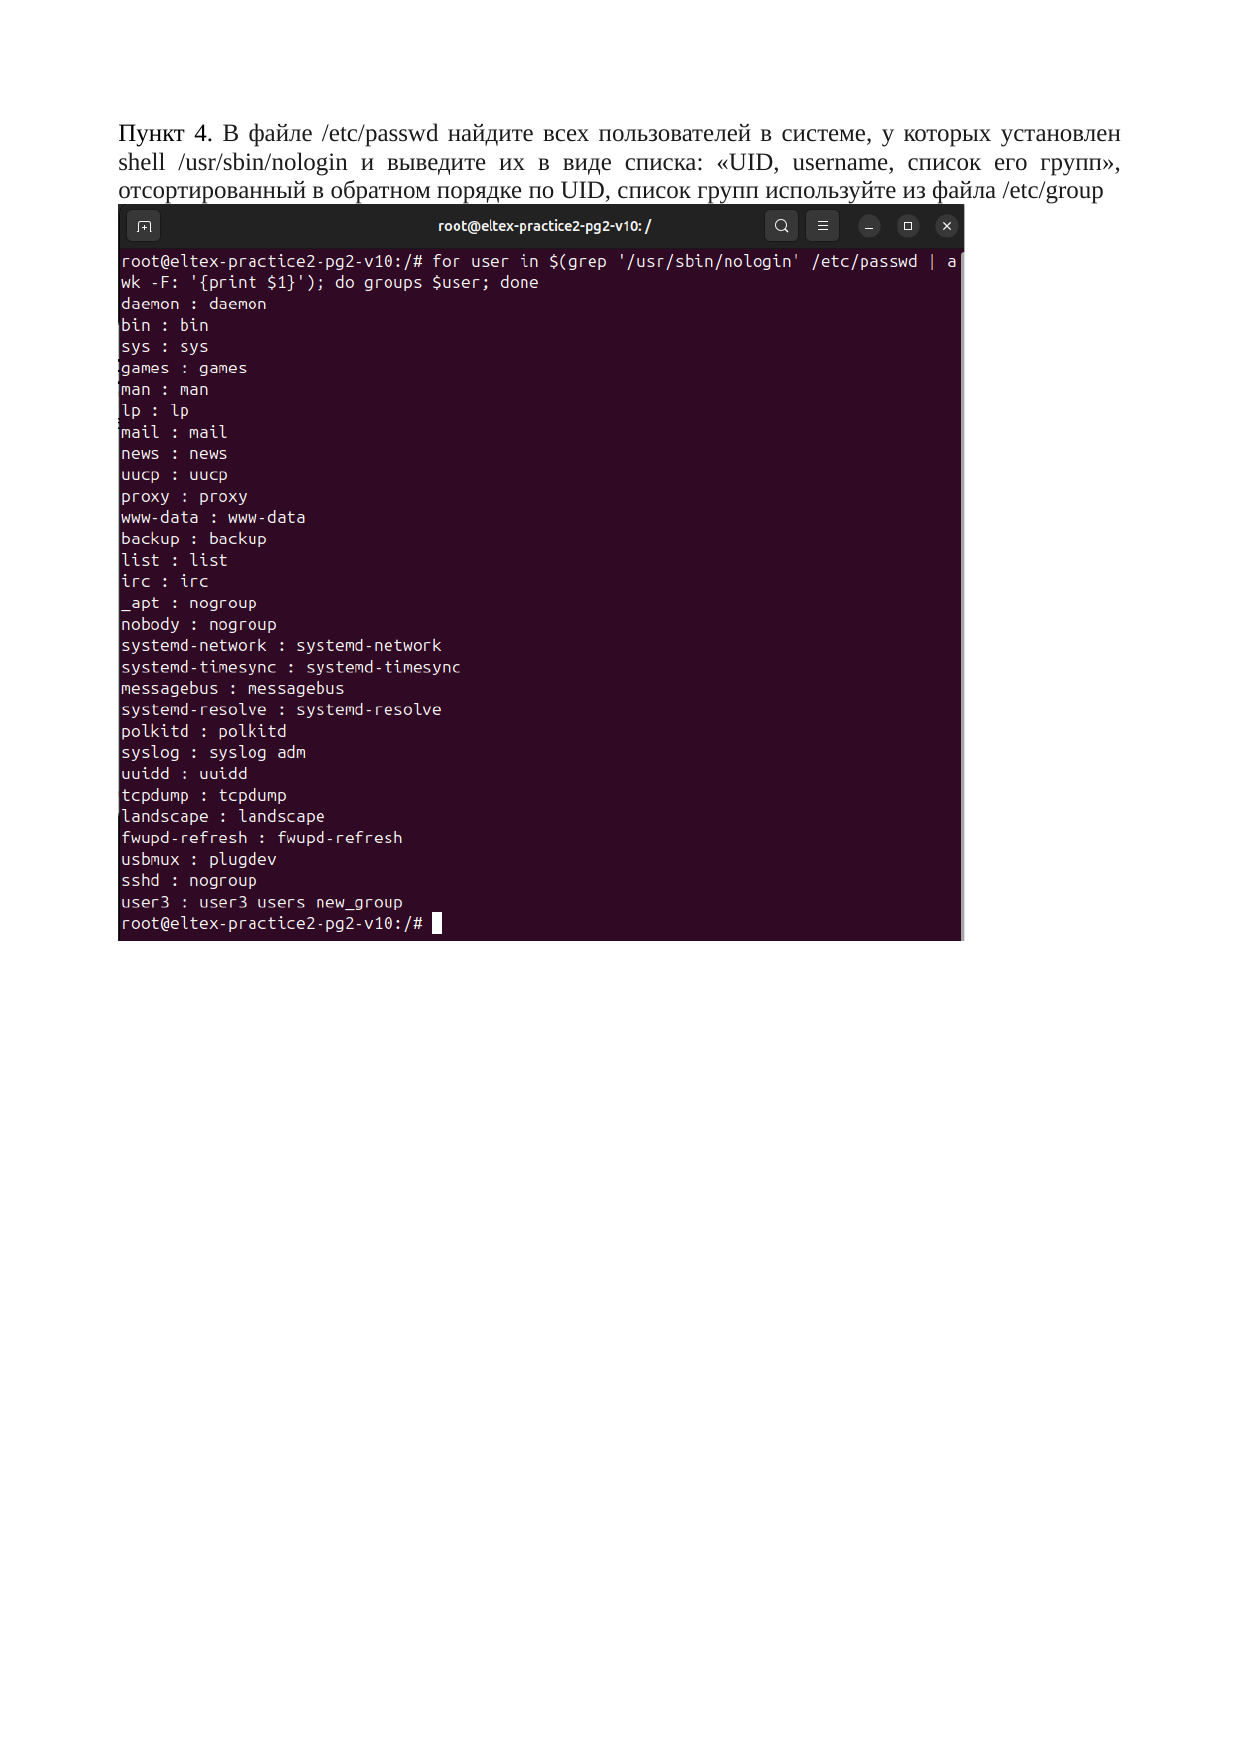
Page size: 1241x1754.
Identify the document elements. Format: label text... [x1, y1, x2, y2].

picture [118, 204, 965, 941]
text Пункт 4. В файле /etc/passwd найдите всех пользователей в системе, у которых установлен shell /usr/sbin/nologin и выведите их в виде списка: «UID, username, список его групп», отсортированный в обратном порядке по UID, cписок групп используйте из файла /etc/group [118, 118, 1122, 204]
